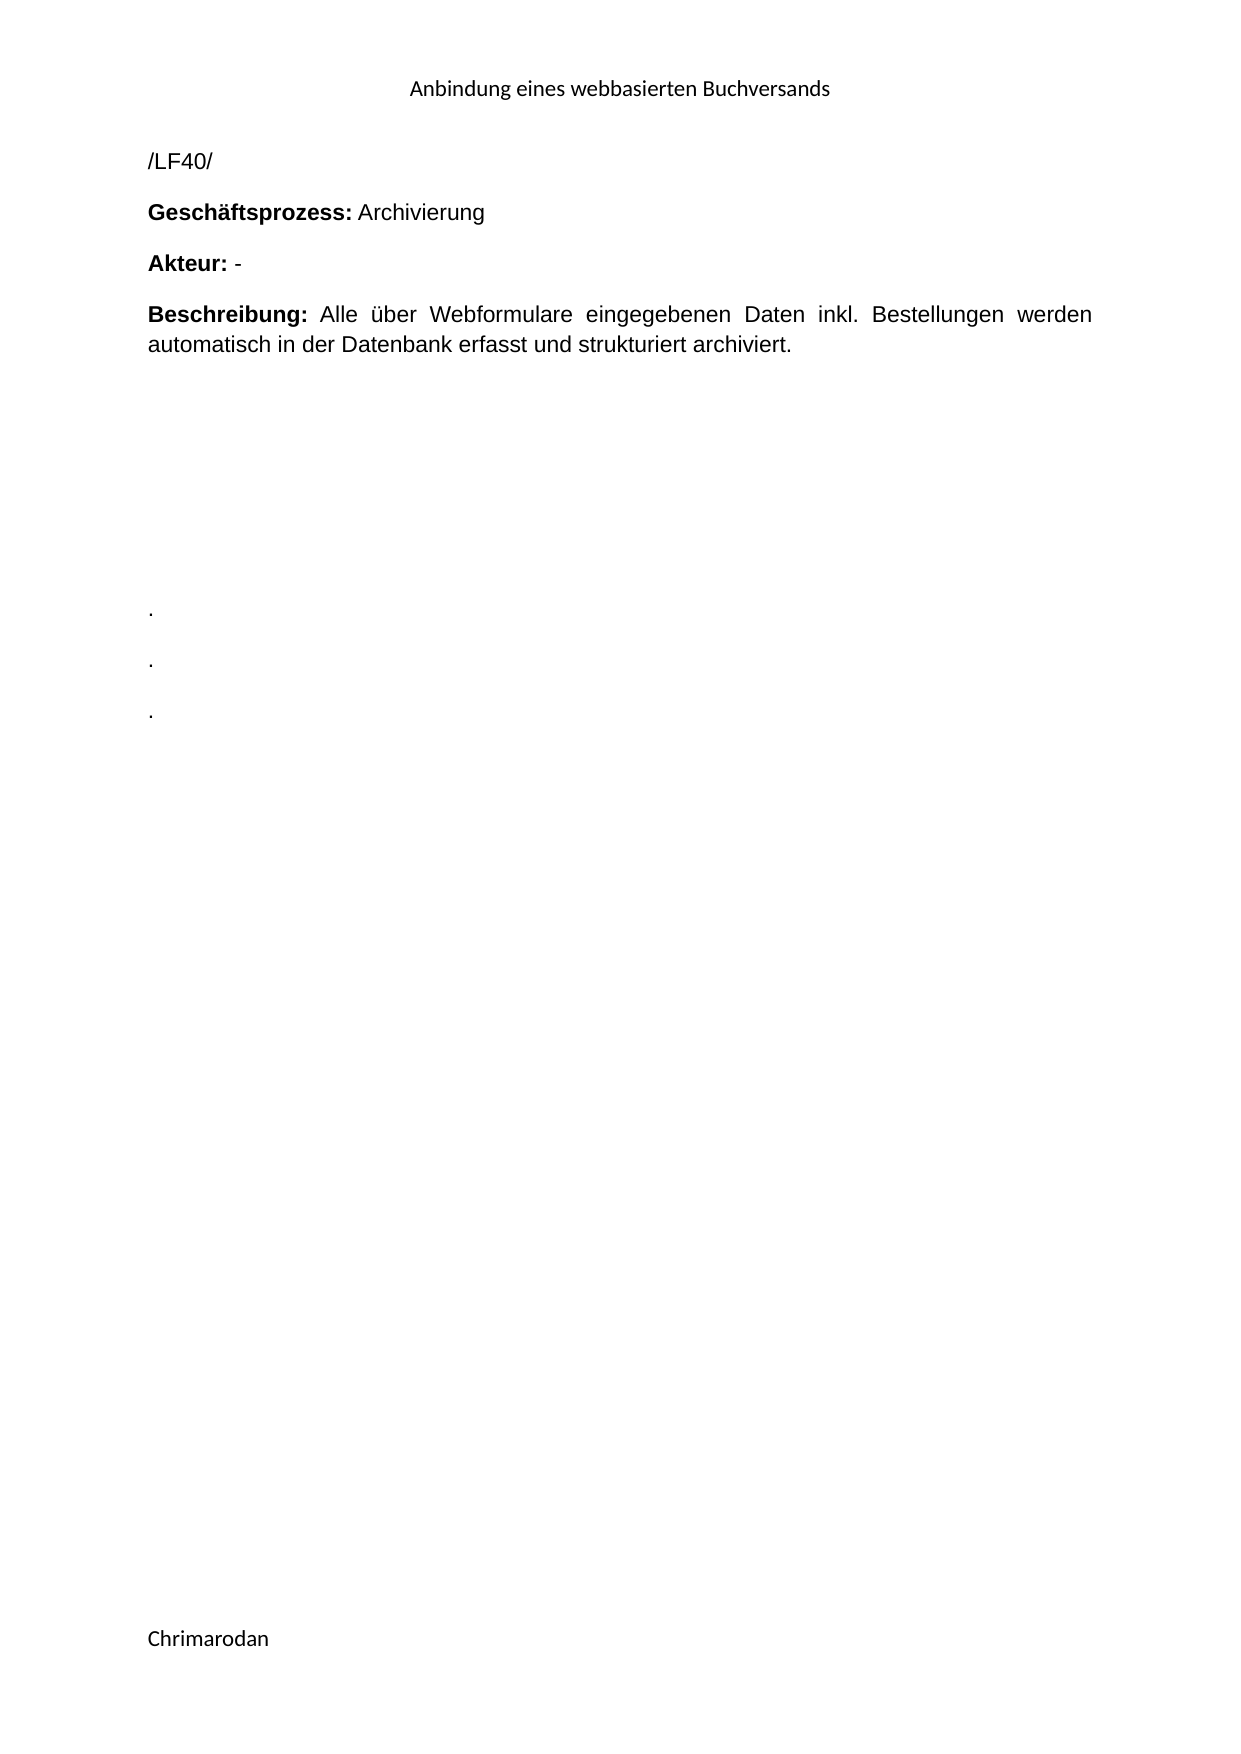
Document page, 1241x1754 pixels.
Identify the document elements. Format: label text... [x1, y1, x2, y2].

text Geschäftsprozess: Archivierung [148, 199, 1093, 225]
text . [148, 697, 1093, 723]
text Akteur: - [148, 250, 1093, 276]
text . [148, 646, 1093, 672]
text /LF40/ [148, 148, 1093, 174]
text . [148, 594, 1093, 621]
text Beschreibung: Alle über Webformulare eingegebenen Daten inkl. Bestellungen werden automatisch in der Datenbank erfasst und strukturiert archiviert. [148, 301, 1093, 357]
